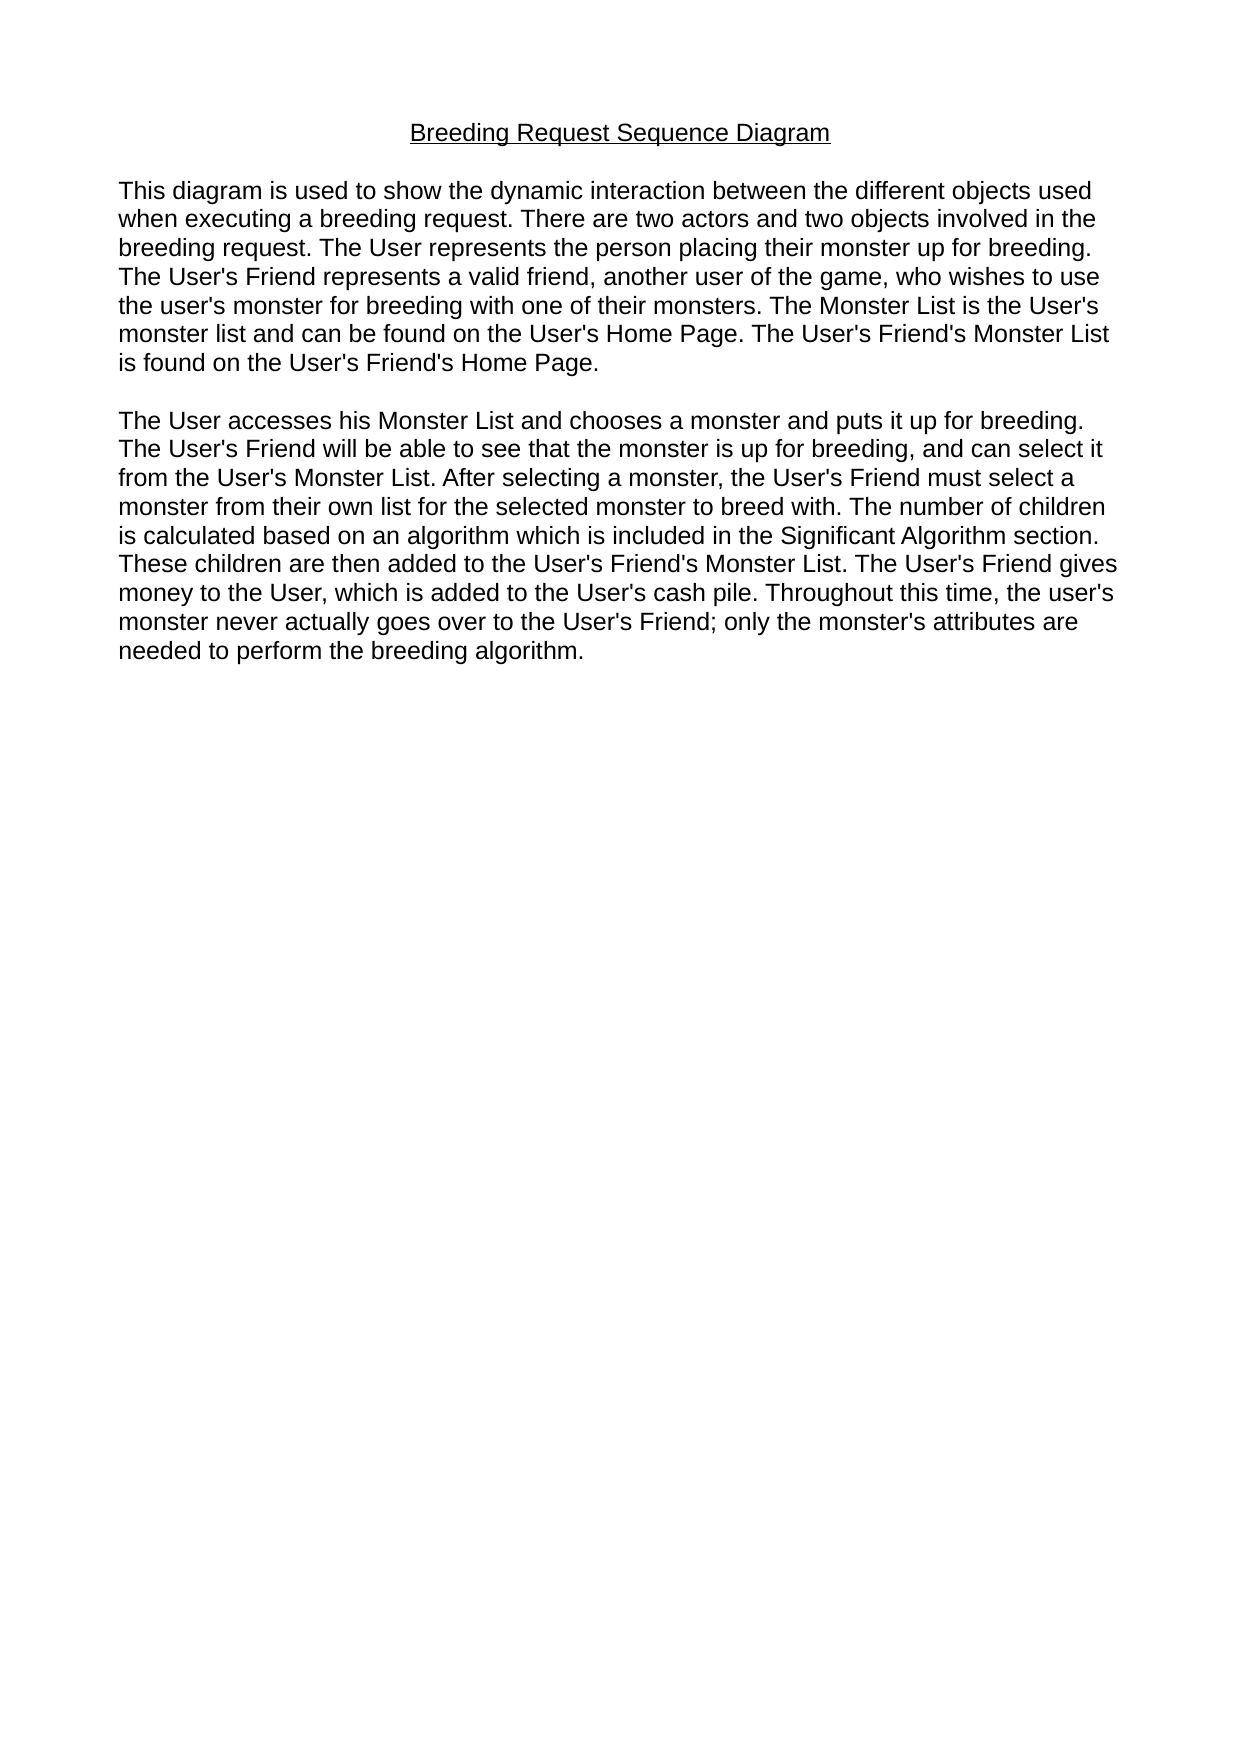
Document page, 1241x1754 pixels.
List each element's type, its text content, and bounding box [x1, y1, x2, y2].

text The User accesses his Monster List and chooses a monster and puts it up for breeding. The User's Friend will be able to see that the monster is up for breeding, and can select it from the User's Monster List. After selecting a monster, the User's Friend must select a monster from their own list for the selected monster to breed with. The number of children is calculated based on an algorithm which is included in the Significant Algorithm section. These children are then added to the User's Friend's Monster List. The User's Friend gives money to the User, which is added to the User's cash pile. Throughout this time, the user's monster never actually goes over to the User's Friend; only the monster's attributes are needed to perform the breeding algorithm. [118, 406, 1122, 664]
text This diagram is used to show the dynamic interaction between the different objects used when executing a breeding request. There are two actors and two objects involved in the breeding request. The User represents the person placing their monster up for breeding. The User's Friend represents a valid friend, another user of the game, who wishes to use the user's monster for breeding with one of their monsters. The Monster List is the User's monster list and can be found on the User's Home Page. The User's Friend's Monster List is found on the User's Friend's Home Page. [118, 176, 1122, 377]
text Breeding Request Sequence Diagram [118, 118, 1122, 147]
